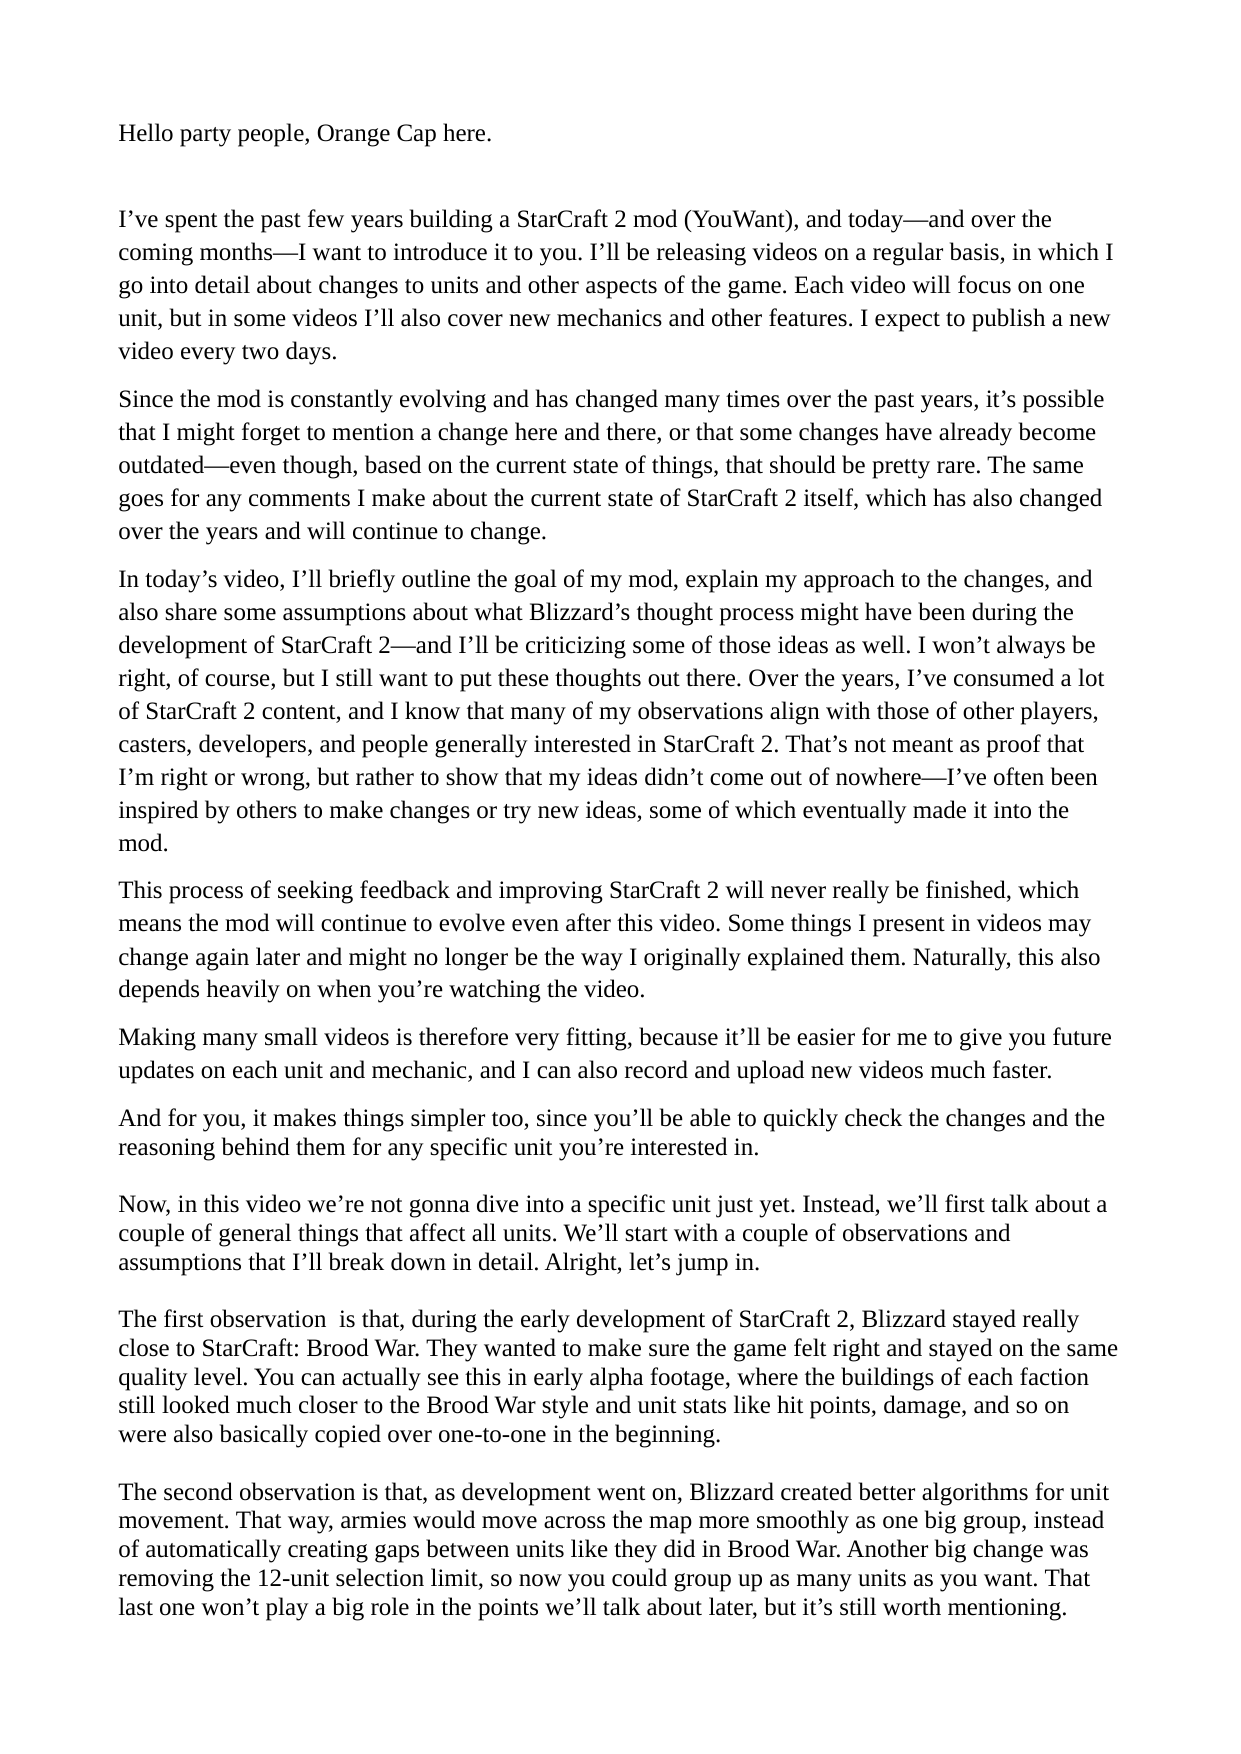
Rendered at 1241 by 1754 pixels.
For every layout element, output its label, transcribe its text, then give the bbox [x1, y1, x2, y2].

text Hello party people, Orange Cap here. [118, 118, 1122, 147]
text I’ve spent the past few years building a StarCraft 2 mod (YouWant), and today—and over the coming months—I want to introduce it to you. I’ll be releasing videos on a regular basis, in which I go into detail about changes to units and other aspects of the game. Each video will focus on one unit, but in some videos I’ll also cover new mechanics and other features. I expect to publish a new video every two days. [118, 204, 1122, 365]
text The first observation is that, during the early development of StarCraft 2, Blizzard stayed really close to StarCraft: Brood War. They wanted to make sure the game felt right and stayed on the same quality level. You can actually see this in early alpha footage, where the buildings of each faction still looked much closer to the Brood War style and unit stats like hit points, damage, and so on were also basically copied over one-to-one in the beginning. [118, 1304, 1122, 1448]
text Now, in this video we’re not gonna dive into a specific unit just yet. Instead, we’ll first talk about a couple of general things that affect all units. We’ll start with a couple of observations and assumptions that I’ll break down in detail. Alright, let’s jump in. [118, 1189, 1122, 1275]
text Making many small videos is therefore very fitting, because it’ll be easier for me to give you future updates on each unit and mechanic, and I can also record and upload new videos much faster. [118, 1022, 1122, 1084]
text The second observation is that, as development went on, Blizzard created better algorithms for unit movement. That way, armies would move across the map more smoothly as one big group, instead of automatically creating gaps between units like they did in Brood War. Another big change was removing the 12-unit selection limit, so now you could group up as many units as you want. That last one won’t play a big role in the points we’ll talk about later, but it’s still worth mentioning. [118, 1477, 1122, 1620]
text Since the mod is constantly evolving and has changed many times over the past years, it’s possible that I might forget to mention a change here and there, or that some changes have already become outdated—even though, based on the current state of things, that should be pretty rare. The same goes for any comments I make about the current state of StarCraft 2 itself, which has also changed over the years and will continue to change. [118, 384, 1122, 545]
text And for you, it makes things simpler too, since you’ll be able to quickly check the changes and the reasoning behind them for any specific unit you’re interested in. [118, 1103, 1122, 1160]
text This process of seeking feedback and improving StarCraft 2 will never really be finished, which means the mod will continue to evolve even after this video. Some things I present in videos may change again later and might no longer be the way I originally explained them. Naturally, this also depends heavily on when you’re watching the video. [118, 876, 1122, 1003]
text In today’s video, I’ll briefly outline the goal of my mod, explain my approach to the changes, and also share some assumptions about what Blizzard’s thought process might have been during the development of StarCraft 2—and I’ll be criticizing some of those ideas as well. I won’t always be right, of course, but I still want to put these thoughts out there. Over the years, I’ve consumed a lot of StarCraft 2 content, and I know that many of my observations align with those of other players, casters, developers, and people generally interested in StarCraft 2. That’s not meant as proof that I’m right or wrong, but rather to show that my ideas didn’t come out of nowhere—I’ve often been inspired by others to make changes or try new ideas, some of which eventually made it into the mod. [118, 564, 1122, 857]
